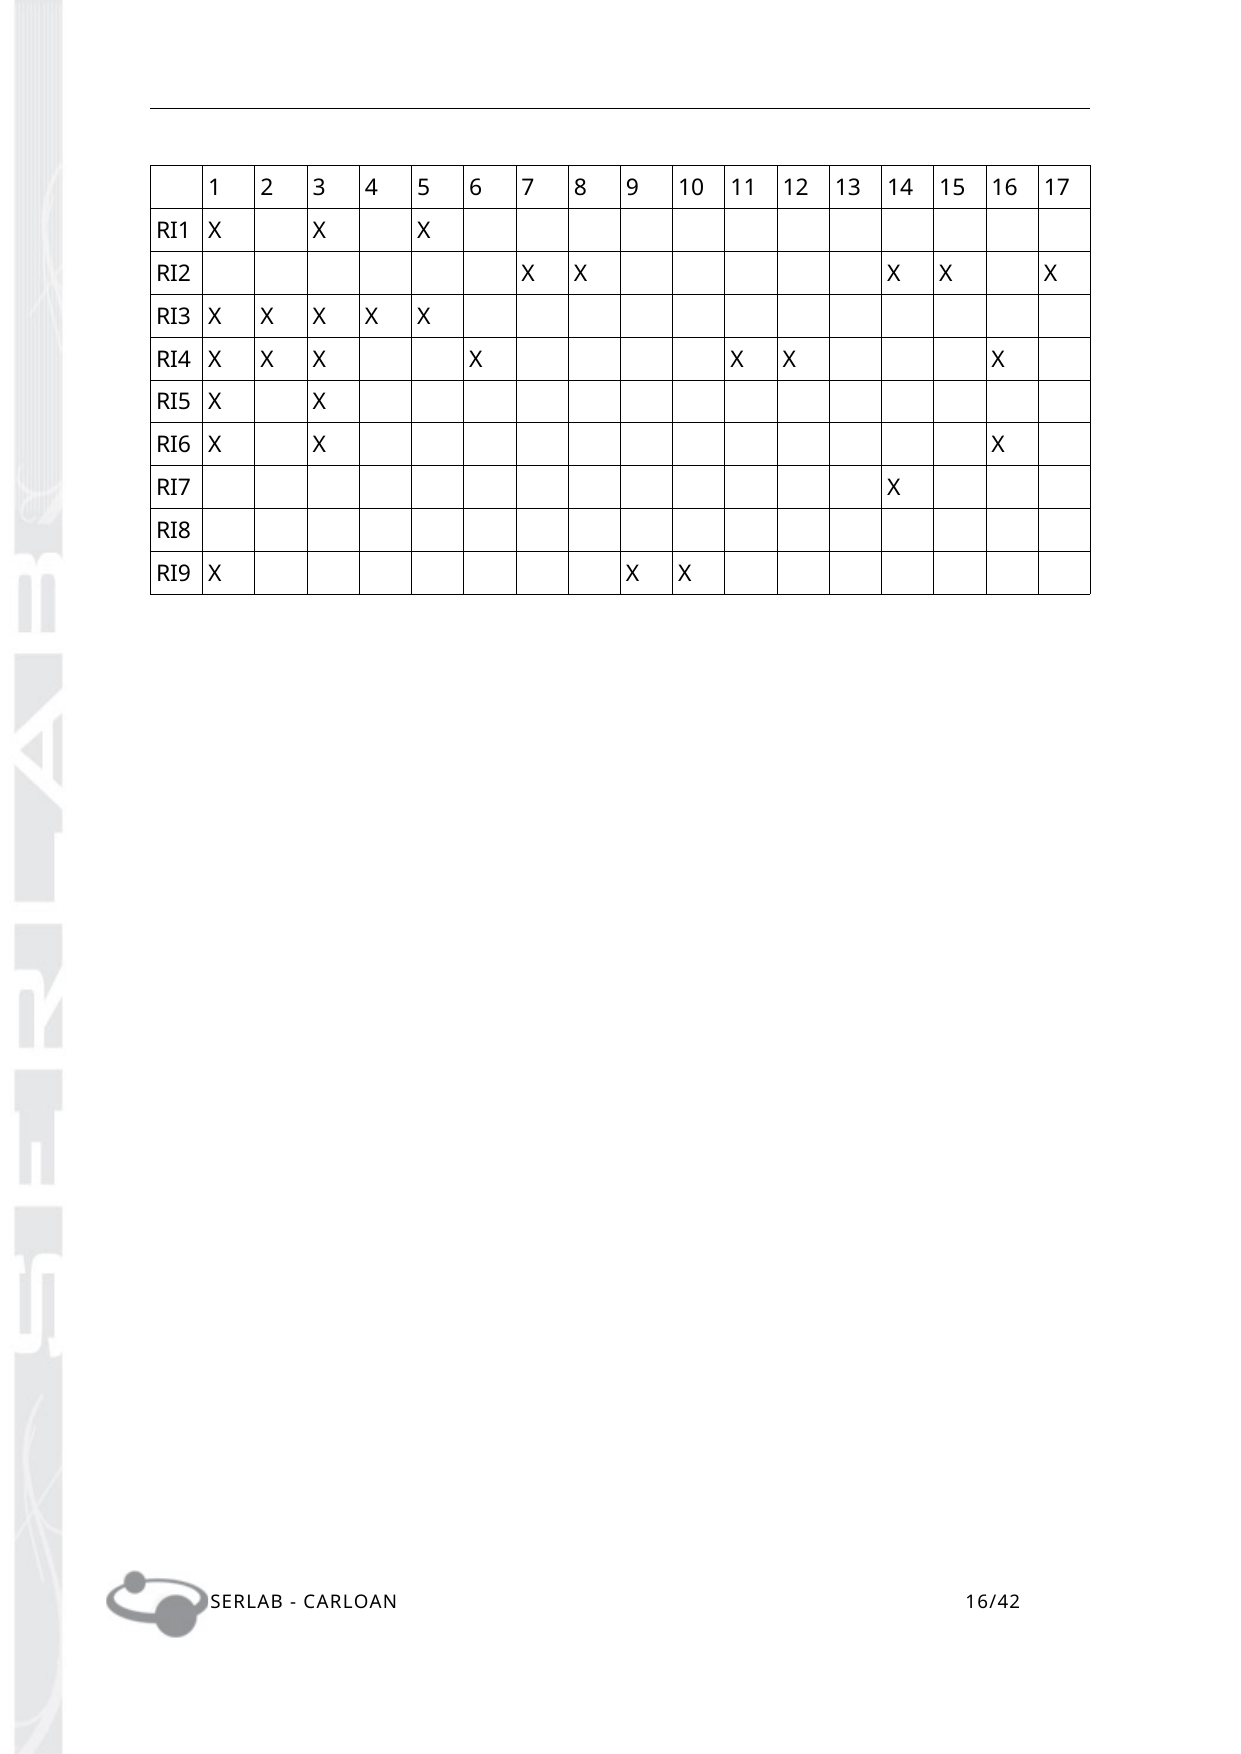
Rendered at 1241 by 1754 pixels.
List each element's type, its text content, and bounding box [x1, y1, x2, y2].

table_cell [1039, 209, 1090, 251]
table_cell RI7 [151, 466, 202, 508]
table_cell X [517, 252, 568, 294]
table_header 13 [830, 166, 881, 208]
table_cell [987, 295, 1038, 337]
table_header 17 [1039, 166, 1090, 208]
table_cell [778, 509, 829, 551]
table_cell [830, 209, 881, 251]
table_cell [882, 295, 933, 337]
table_header 4 [360, 166, 411, 208]
table_cell [830, 338, 881, 379]
table_cell [203, 252, 254, 294]
table_cell [1039, 338, 1090, 379]
table_cell [934, 509, 986, 551]
table_cell X [308, 295, 359, 337]
table_cell [569, 295, 620, 337]
table_cell [934, 466, 986, 508]
table_header 10 [673, 166, 724, 208]
table_cell RI3 [151, 295, 202, 337]
table_cell [725, 552, 777, 593]
table_cell [255, 466, 307, 508]
table_cell [621, 209, 672, 251]
table_cell [621, 295, 672, 337]
table_header 6 [464, 166, 516, 208]
table_cell [308, 466, 359, 508]
table_cell RI9 [151, 552, 202, 593]
table_header 8 [569, 166, 620, 208]
table_cell [725, 466, 777, 508]
table_cell [255, 209, 307, 251]
table_cell [621, 252, 672, 294]
table_header 11 [725, 166, 777, 208]
table_cell [1039, 509, 1090, 551]
table_header 14 [882, 166, 933, 208]
table_cell [725, 423, 777, 465]
table_header 2 [255, 166, 307, 208]
table_header 3 [308, 166, 359, 208]
table_cell X [621, 552, 672, 593]
table_cell X [1039, 252, 1090, 294]
table_cell X [360, 295, 411, 337]
picture [0, 0, 71, 1754]
table_cell X [464, 338, 516, 379]
table_cell X [203, 209, 254, 251]
table_cell X [987, 338, 1038, 379]
table_cell [778, 466, 829, 508]
table_cell [987, 252, 1038, 294]
table_cell [778, 552, 829, 593]
table_cell [621, 423, 672, 465]
table_cell [830, 252, 881, 294]
table_cell [934, 552, 986, 593]
table_cell [987, 552, 1038, 593]
table_cell [934, 423, 986, 465]
table_cell [517, 552, 568, 593]
table_cell [830, 552, 881, 593]
table_cell [412, 466, 463, 508]
table_cell [203, 466, 254, 508]
table_cell X [725, 338, 777, 379]
table_cell [1039, 295, 1090, 337]
table_cell [517, 466, 568, 508]
table_cell [673, 338, 724, 379]
table_cell [464, 423, 516, 465]
table_cell [412, 509, 463, 551]
table_cell [882, 381, 933, 422]
table_cell [778, 209, 829, 251]
table_cell [1039, 466, 1090, 508]
table_cell [830, 423, 881, 465]
table_cell [255, 552, 307, 593]
table_cell [673, 423, 724, 465]
table_cell [464, 209, 516, 251]
table_cell [725, 209, 777, 251]
table_cell [725, 509, 777, 551]
table_cell [830, 466, 881, 508]
table_cell [882, 209, 933, 251]
table_header 16 [987, 166, 1038, 208]
table_cell [673, 252, 724, 294]
table_cell [830, 509, 881, 551]
table_cell RI2 [151, 252, 202, 294]
table_cell [882, 509, 933, 551]
table_cell [673, 209, 724, 251]
table_cell [934, 295, 986, 337]
table_cell [778, 295, 829, 337]
table_cell [830, 295, 881, 337]
table_cell [464, 295, 516, 337]
table_cell X [882, 466, 933, 508]
table_cell [621, 338, 672, 379]
table_cell [360, 552, 411, 593]
table_cell X [255, 338, 307, 379]
table_cell [987, 381, 1038, 422]
table_cell X [203, 338, 254, 379]
table_cell [203, 509, 254, 551]
table_cell [360, 252, 411, 294]
table_cell RI5 [151, 381, 202, 422]
table_cell [569, 423, 620, 465]
table_cell [517, 423, 568, 465]
table_cell [987, 509, 1038, 551]
table_header 12 [778, 166, 829, 208]
table_cell [412, 381, 463, 422]
table_cell RI6 [151, 423, 202, 465]
table_cell [412, 338, 463, 379]
table_cell X [203, 381, 254, 422]
table_cell [673, 509, 724, 551]
table_header 7 [517, 166, 568, 208]
table_cell [569, 338, 620, 379]
table_cell [464, 252, 516, 294]
table_cell [830, 381, 881, 422]
table_cell [517, 295, 568, 337]
table_cell X [308, 338, 359, 379]
table_cell [673, 295, 724, 337]
table_cell [987, 466, 1038, 508]
table_cell [255, 509, 307, 551]
table_cell [934, 381, 986, 422]
table_cell X [308, 381, 359, 422]
table_cell X [778, 338, 829, 379]
table_cell [621, 466, 672, 508]
table_cell X [308, 423, 359, 465]
table_cell [464, 509, 516, 551]
table_cell [934, 209, 986, 251]
table_cell [1039, 381, 1090, 422]
table_cell [1039, 552, 1090, 593]
table_cell [621, 381, 672, 422]
table_cell [360, 466, 411, 508]
table_cell [360, 423, 411, 465]
table_cell [882, 338, 933, 379]
table_cell [412, 552, 463, 593]
table_cell [255, 381, 307, 422]
table_cell [464, 466, 516, 508]
table_cell [569, 466, 620, 508]
table_cell [517, 509, 568, 551]
table_cell RI4 [151, 338, 202, 379]
table_cell X [203, 552, 254, 593]
table_cell X [308, 209, 359, 251]
table_cell [308, 509, 359, 551]
table_cell RI1 [151, 209, 202, 251]
picture [94, 1570, 209, 1641]
table_cell [517, 209, 568, 251]
table_header 9 [621, 166, 672, 208]
table_cell X [987, 423, 1038, 465]
table_cell [725, 252, 777, 294]
table_cell [308, 252, 359, 294]
table_cell X [882, 252, 933, 294]
table_cell X [203, 423, 254, 465]
table_cell [725, 295, 777, 337]
table_cell [778, 252, 829, 294]
table_cell X [934, 252, 986, 294]
table_cell [725, 381, 777, 422]
table_cell [569, 209, 620, 251]
table_cell [1039, 423, 1090, 465]
table_cell [464, 381, 516, 422]
table_cell [778, 423, 829, 465]
table_cell [882, 423, 933, 465]
table_cell RI8 [151, 509, 202, 551]
table_cell X [412, 209, 463, 251]
table_cell [621, 509, 672, 551]
table_cell [569, 381, 620, 422]
table_cell X [255, 295, 307, 337]
table_cell [412, 423, 463, 465]
table_header [151, 166, 202, 208]
table_cell [569, 509, 620, 551]
table_cell [569, 552, 620, 593]
table_cell [255, 252, 307, 294]
table_header 15 [934, 166, 986, 208]
table_header 5 [412, 166, 463, 208]
table_cell X [673, 552, 724, 593]
table_cell [360, 381, 411, 422]
table_cell [464, 552, 516, 593]
table_header 1 [203, 166, 254, 208]
table_cell [360, 338, 411, 379]
table_cell [308, 552, 359, 593]
table_cell [673, 381, 724, 422]
table_cell [517, 338, 568, 379]
table_cell [360, 209, 411, 251]
table_cell [987, 209, 1038, 251]
table_cell [517, 381, 568, 422]
table_cell X [412, 295, 463, 337]
table_cell [882, 552, 933, 593]
table_cell [673, 466, 724, 508]
table_cell [360, 509, 411, 551]
table_cell [412, 252, 463, 294]
table_cell [778, 381, 829, 422]
table_cell X [569, 252, 620, 294]
table_cell [255, 423, 307, 465]
table_cell X [203, 295, 254, 337]
table_cell [934, 338, 986, 379]
